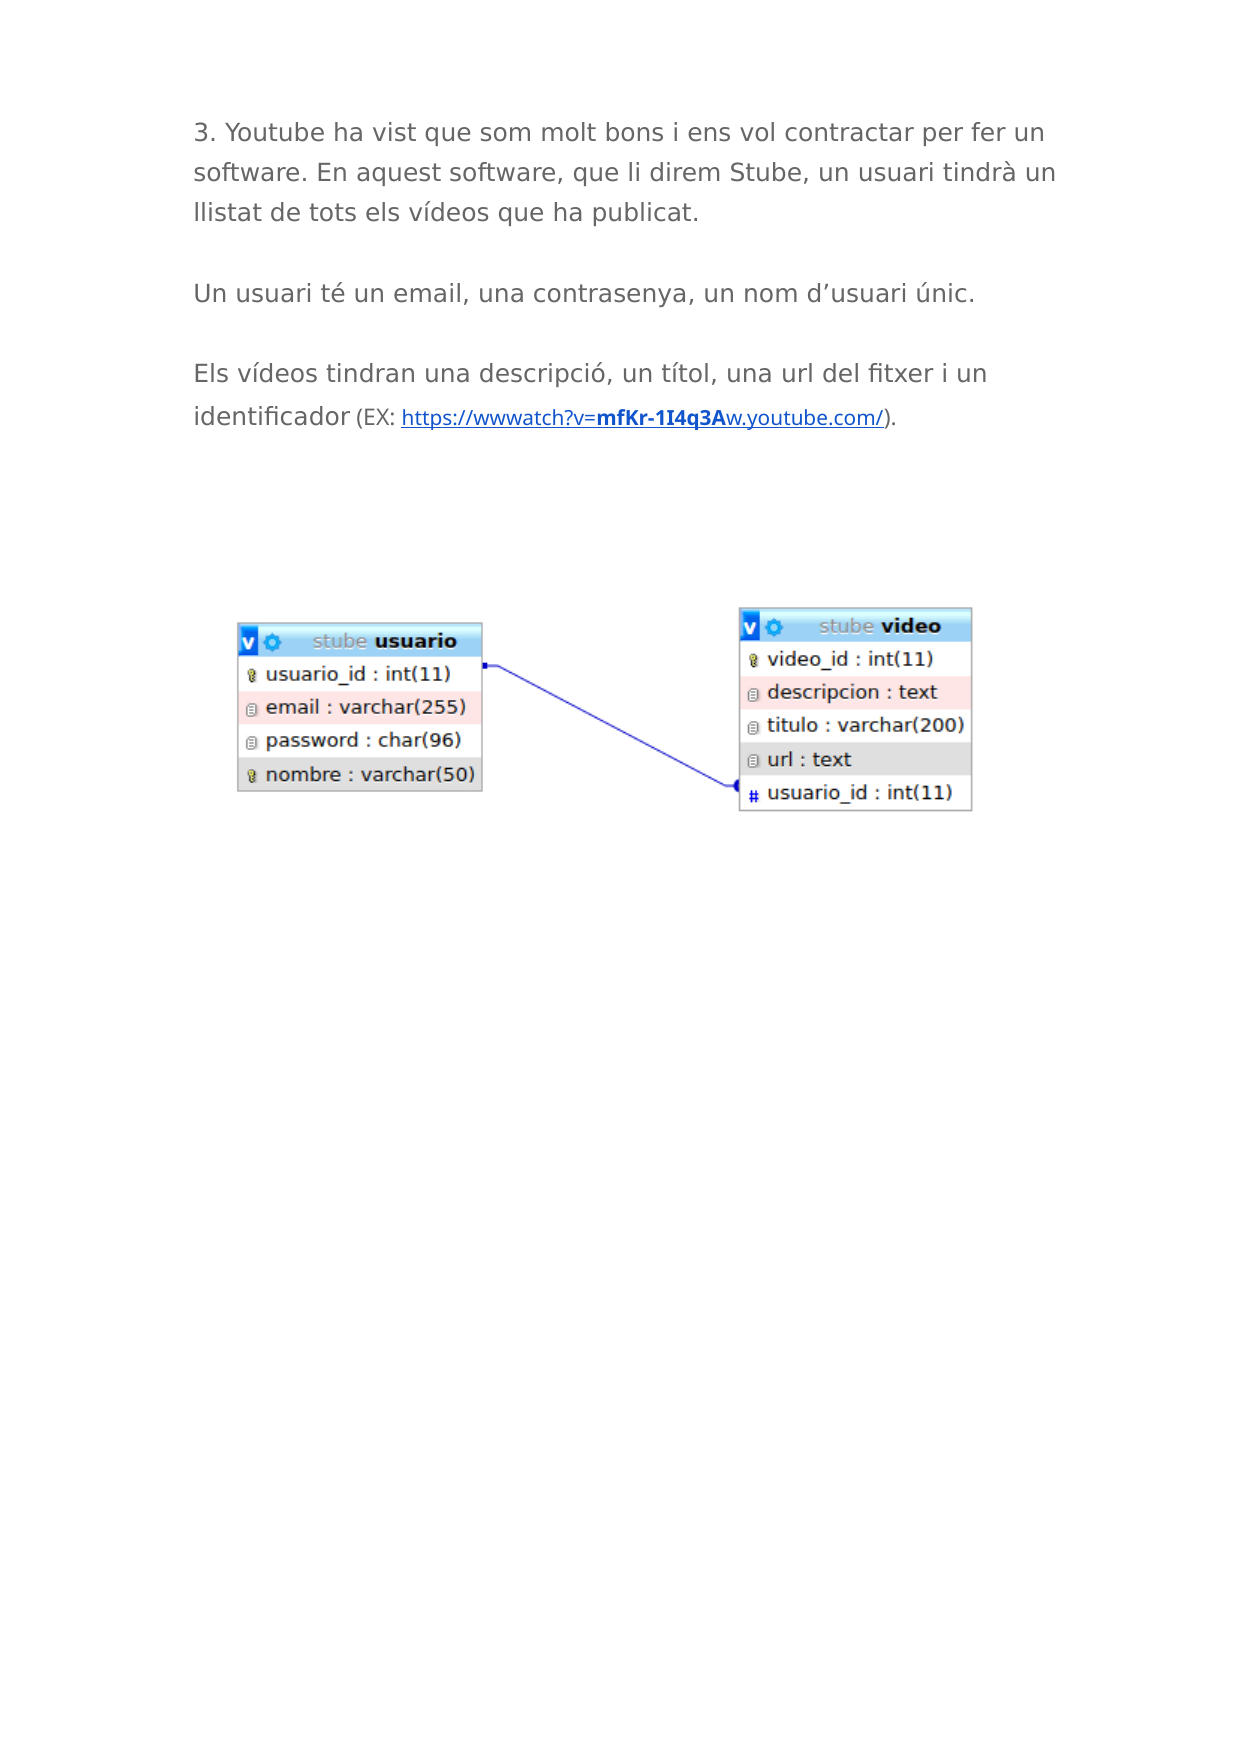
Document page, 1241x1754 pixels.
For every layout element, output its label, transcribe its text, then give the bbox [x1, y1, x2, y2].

text 3. Youtube ha vist que som molt bons i ens vol contractar per fer un software. En aquest software, que li direm Stube, un usuari tindrà un llistat de tots els vídeos que ha publicat. [193, 118, 1122, 228]
text Un usuari té un email, una contrasenya, un nom d’usuari únic. [193, 279, 1122, 308]
picture [155, 522, 1085, 927]
text Els vídeos tindran una descripció, un títol, una url del fitxer i un identificador (EX: https://wwwatch?v=mfKr-1I4q3Aw.youtube.com/). [193, 359, 1122, 432]
